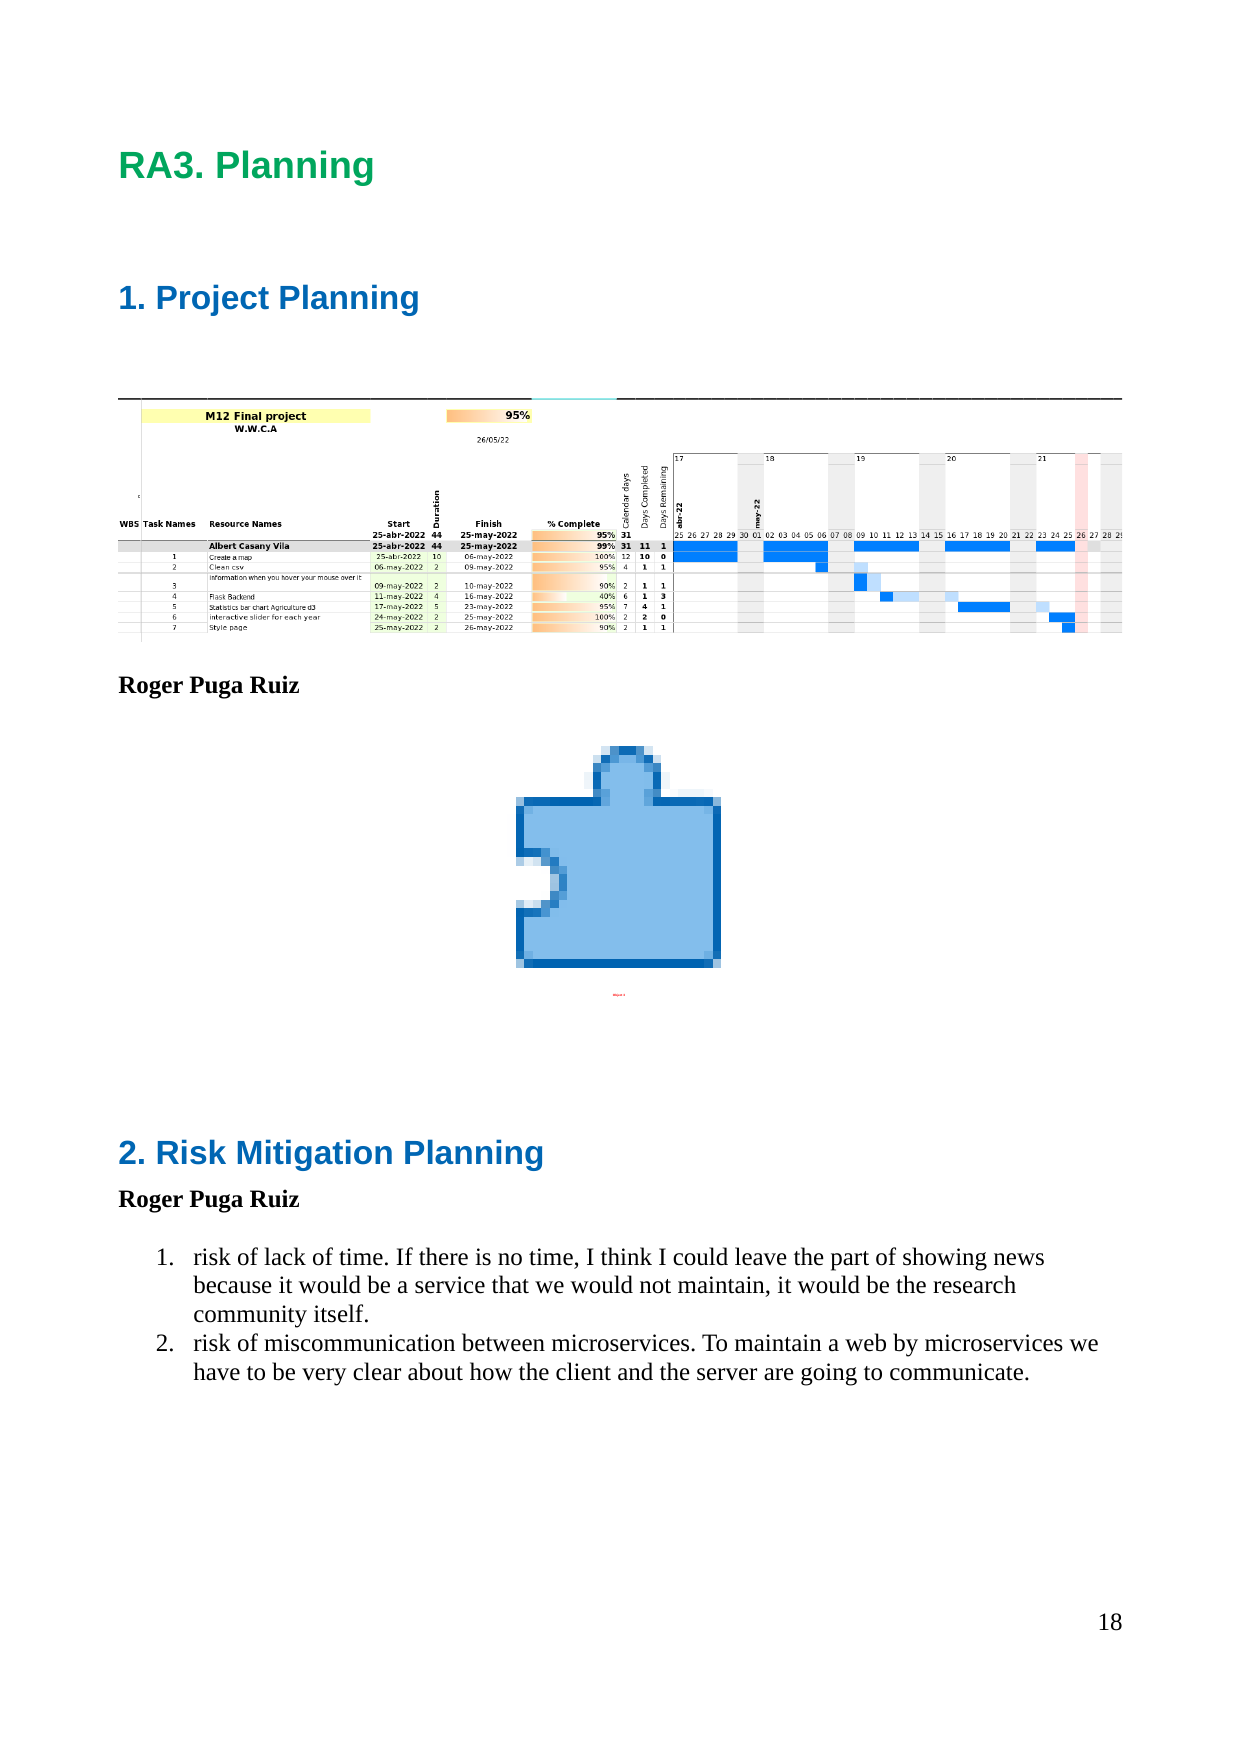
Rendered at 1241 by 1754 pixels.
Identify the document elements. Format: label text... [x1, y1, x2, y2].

list risk of miscommunication between microservices. To maintain a web by microservices we have to be very clear about how the client and the server are going to communicate. [156, 1328, 1122, 1385]
subtitle 1. Project Planning [118, 278, 1122, 316]
list risk of lack of time. If there is no time, I think I could leave the part of showing news because it would be a service that we would not maintain, it would be the research community itself. [156, 1242, 1122, 1328]
text Roger Puga Ruiz [118, 670, 1122, 699]
subtitle RA3. Planning [118, 143, 1122, 187]
subtitle 2. Risk Mitigation Planning [118, 1133, 1122, 1172]
text Roger Puga Ruiz [118, 1184, 1122, 1213]
picture [118, 398, 1123, 642]
